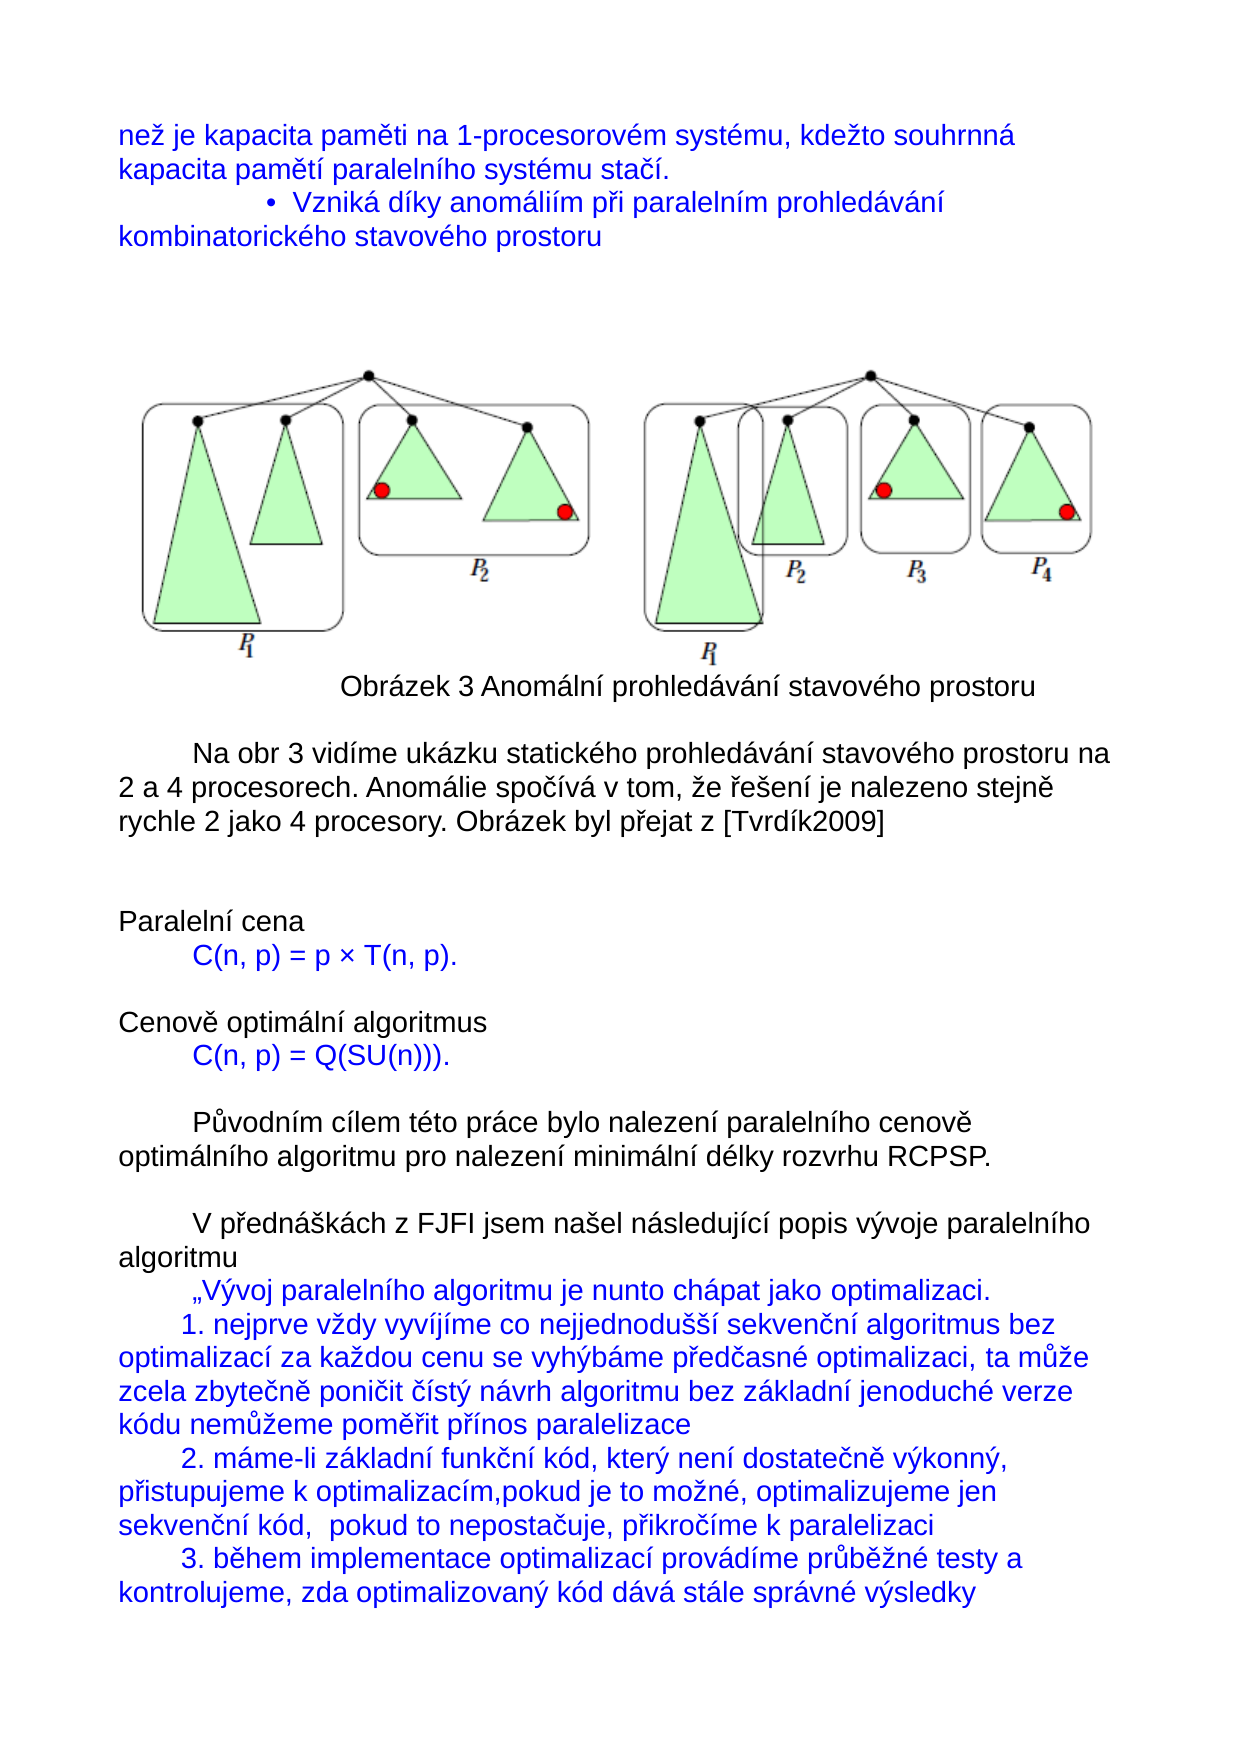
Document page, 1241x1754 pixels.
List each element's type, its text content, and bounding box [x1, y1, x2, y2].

text 2. máme-li základní funkční kód, který není dostatečně výkonný, přistupujeme k optimalizacím,pokud je to možné, optimalizujeme jen sekvenční kód, pokud to nepostačuje, přikročíme k paralelizaci [118, 1441, 1122, 1541]
text C(n, p) = Q(SU(n))). [118, 1038, 1122, 1072]
text Na obr 3 vidíme ukázku statického prohledávání stavového prostoru na 2 a 4 procesorech. Anomálie spočívá v tom, že řešení je nalezeno stejně rychle 2 jako 4 procesory. Obrázek byl přejat z [Tvrdík2009] [118, 736, 1122, 837]
text Paralelní cena [118, 904, 1122, 938]
text Cenově optimální algoritmus [118, 1005, 1122, 1038]
text 3. během implementace optimalizací provádíme průběžné testy a kontrolujeme, zda optimalizovaný kód dává stále správné výsledky [118, 1541, 1122, 1608]
text C(n, p) = p × T(n, p). [118, 938, 1122, 971]
text • Vzniká díky anomáliím při paralelním prohledávání kombinatorického stavového prostoru [118, 185, 1122, 252]
text Původním cílem této práce bylo nalezení paralelního cenově optimálního algoritmu pro nalezení minimální délky rozvrhu RCPSP. [118, 1105, 1122, 1172]
text „Vývoj paralelního algoritmu je nunto chápat jako optimalizaci. [118, 1273, 1122, 1307]
text V přednáškách z FJFI jsem našel následující popis vývoje paralelního algoritmu [118, 1206, 1122, 1273]
text než je kapacita paměti na 1-procesorovém systému, kdežto souhrnná kapacita pamětí paralelního systému stačí. [118, 118, 1122, 185]
text Obrázek 3 Anomální prohledávání stavového prostoru [118, 670, 1122, 703]
text 1. nejprve vždy vyvíjíme co nejjednodušší sekvenční algoritmus bez optimalizací za každou cenu se vyhýbáme předčasné optimalizaci, ta může zcela zbytečně poničit čístý návrh algoritmu bez základní jenoduché verze kódu nemůžeme poměřit přínos paralelizace [118, 1307, 1122, 1441]
picture [118, 352, 1123, 670]
